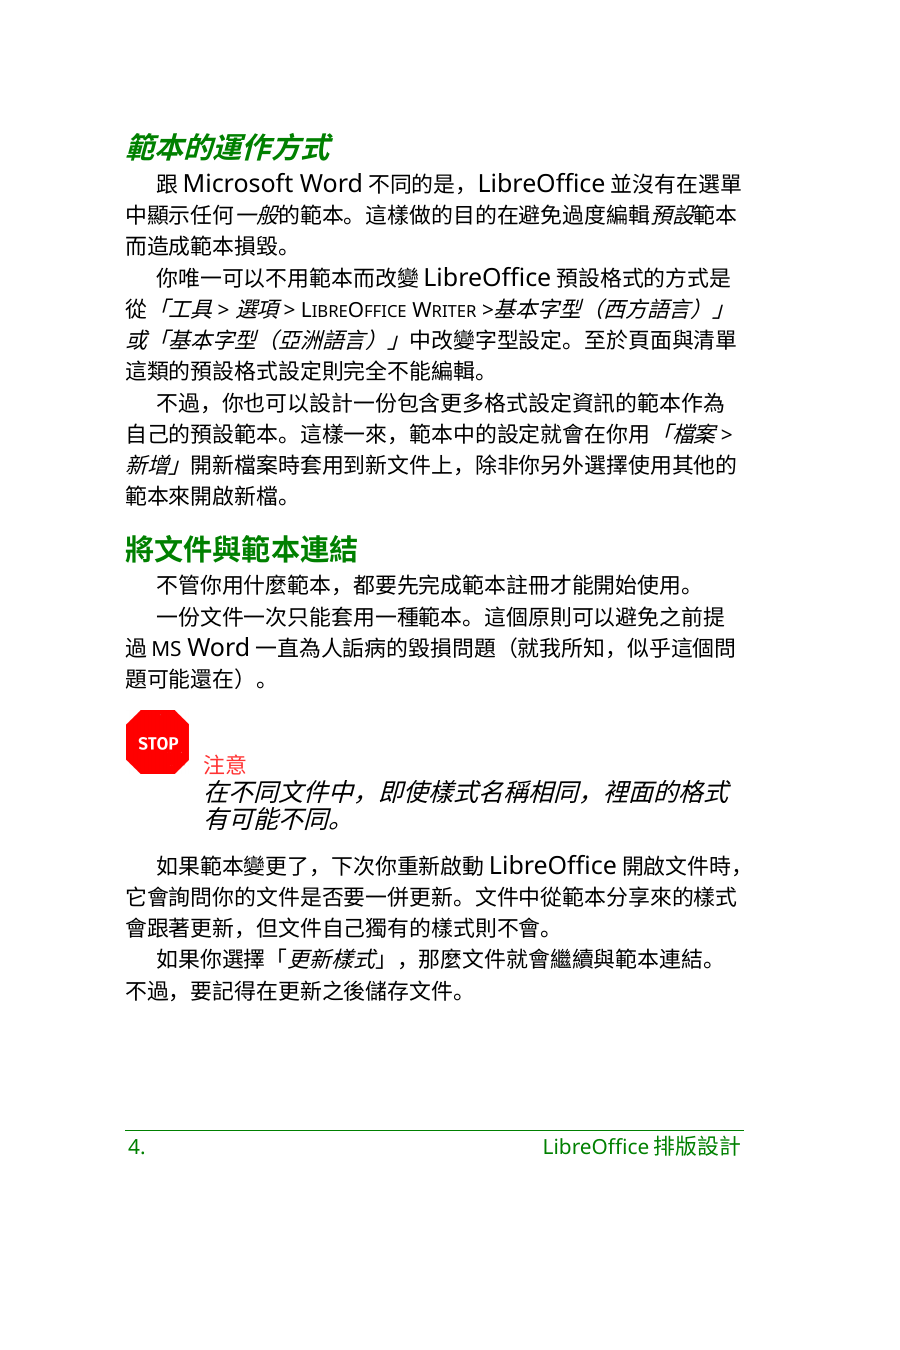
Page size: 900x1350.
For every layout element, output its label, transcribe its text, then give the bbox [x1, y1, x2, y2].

text 如果範本變更了，下次你重新啟動LibreOffice開啟文件時，它會詢問你的文件是否要一併更新。文件中從範本分享來的樣式會跟著更新，但文件自己獨有的樣式則不會。 [125, 849, 744, 943]
subtitle 將文件與範本連結 [125, 527, 744, 569]
text 如果你選擇「更新樣式」，那麼文件就會繼續與範本連結。不過，要記得在更新之後儲存文件。 [125, 943, 744, 1005]
text 不過，你也可以設計一份包含更多格式設定資訊的範本作為自己的預設範本。這樣一來，範本中的設定就會在你用「檔案 > 新增」開新檔案時套用到新文件上，除非你另外選擇使用其他的範本來開啟新檔。 [125, 386, 744, 511]
subtitle 範本的運作方式 [125, 125, 744, 167]
text 你唯一可以不用範本而改變LibreOffice預設格式的方式是從「工具 > 選項 > LibreOffice Writer >基本字型（西方語言）」或「基本字型（亞洲語言）」中改變字型設定。至於頁面與清單這類的預設格式設定則完全不能編輯。 [125, 261, 744, 386]
list 注意 [125, 709, 744, 779]
text 跟Microsoft Word不同的是，LibreOffice並沒有在選單中顯示任何一般的範本。這樣做的目的在避免過度編輯預設範本而造成範本損毀。 [125, 167, 744, 261]
picture [126, 710, 189, 774]
text 不管你用什麼範本，都要先完成範本註冊才能開始使用。 [125, 569, 744, 600]
text 一份文件一次只能套用一種範本。這個原則可以避免之前提過MS Word一直為人詬病的毀損問題（就我所知，似乎這個問題可能還在）。 [125, 600, 744, 694]
text 在不同文件中，即使樣式名稱相同，裡面的格式有可能不同。 [203, 779, 744, 833]
